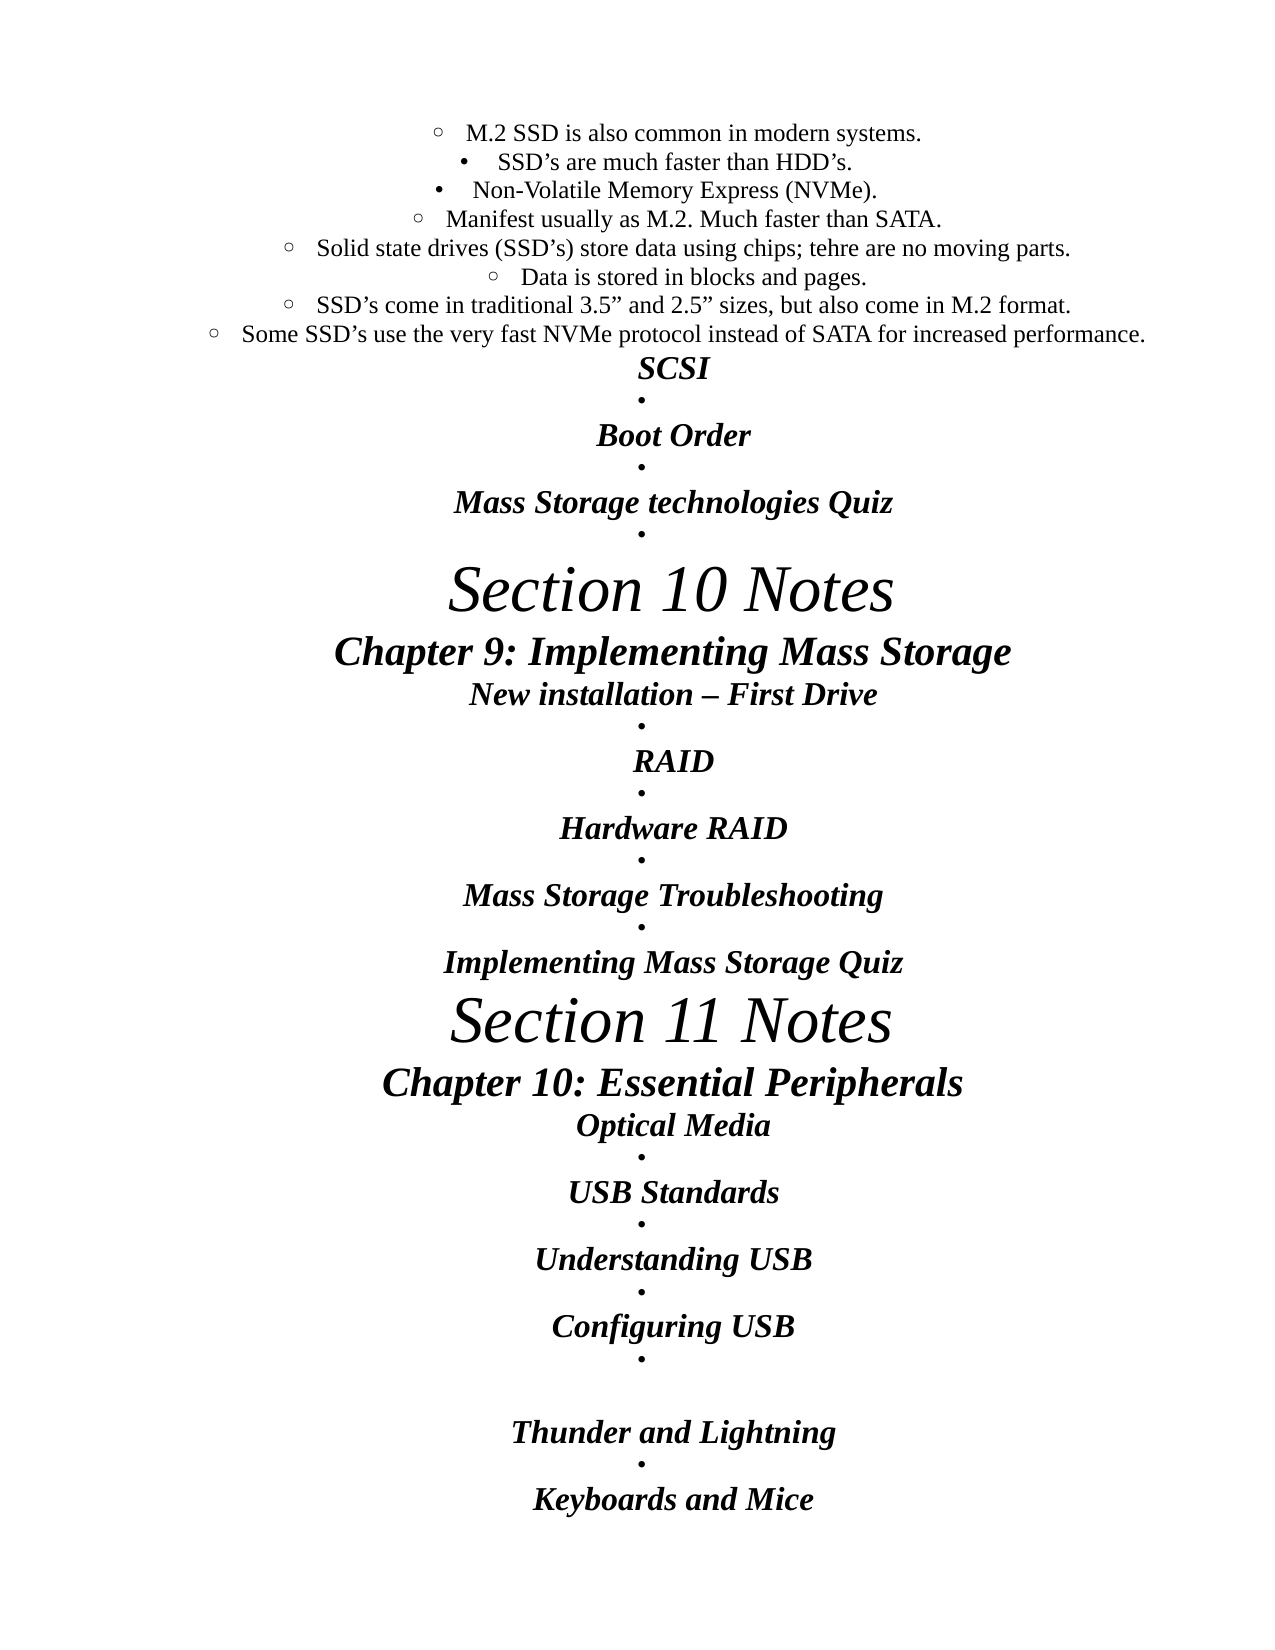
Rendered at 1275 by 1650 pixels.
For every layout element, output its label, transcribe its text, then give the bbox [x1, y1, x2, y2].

list Chapter 9: Implementing Mass Storage [156, 626, 1157, 674]
list Mass Storage Troubleshooting [156, 875, 1157, 913]
list Manifest usually as M.2. Much faster than SATA. [193, 204, 1157, 233]
list SSD’s are much faster than HDD’s. [156, 147, 1157, 176]
list New installation – First Drive [156, 674, 1157, 712]
list Configuring USB [156, 1306, 1157, 1345]
list Non-Volatile Memory Express (NVMe). [156, 176, 1157, 204]
list Chapter 10: Essential Peripherals [156, 1057, 1157, 1105]
list Some SSD’s use the very fast NVMe protocol instead of SATA for increased performance. [193, 319, 1157, 348]
list Data is stored in blocks and pages. [193, 262, 1157, 291]
list Mass Storage technologies Quiz [156, 482, 1157, 521]
list Thunder and Lightning [156, 1412, 1157, 1450]
list Section 11 Notes [156, 981, 1157, 1057]
list Keyboards and Mice [156, 1479, 1157, 1517]
list RAID [156, 741, 1157, 779]
list Implementing Mass Storage Quiz [156, 942, 1157, 981]
list Hardware RAID [156, 808, 1157, 846]
list Section 10 Notes [156, 549, 1157, 626]
list Boot Order [156, 415, 1157, 453]
list M.2 SSD is also common in modern systems. [193, 118, 1157, 147]
list SSD’s come in traditional 3.5” and 2.5” sizes, but also come in M.2 format. [193, 291, 1157, 319]
list USB Standards [156, 1172, 1157, 1211]
list SCSI [156, 348, 1157, 386]
list Solid state drives (SSD’s) store data using chips; tehre are no moving parts. [193, 233, 1157, 262]
list Understanding USB [156, 1239, 1157, 1278]
list Optical Media [156, 1105, 1157, 1143]
